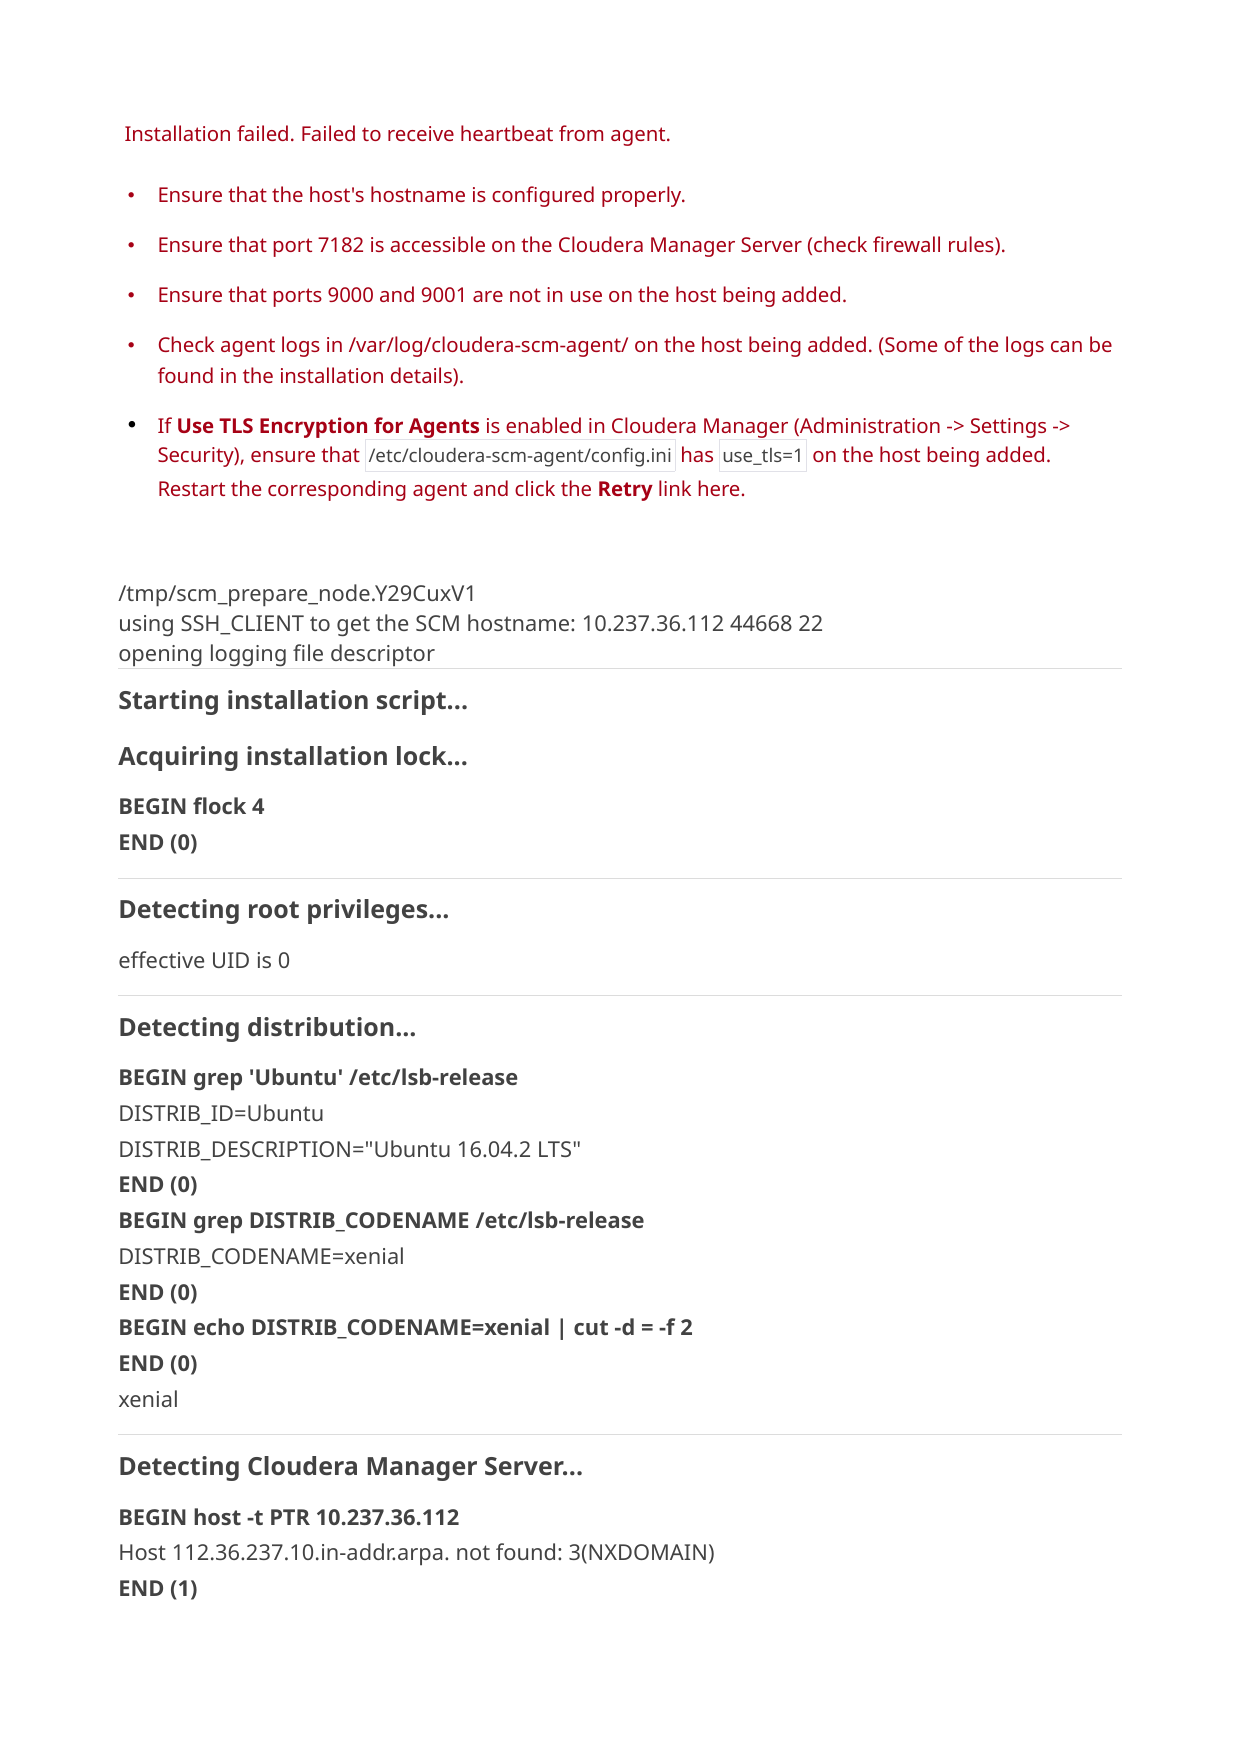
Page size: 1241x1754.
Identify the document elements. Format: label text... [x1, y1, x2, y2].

subtitle Detecting distribution... [118, 996, 1122, 1043]
text BEGIN grep 'Ubuntu' /etc/lsb-release DISTRIB_ID=Ubuntu DISTRIB_DESCRIPTION="Ubuntu 16.04.2 LTS" END (0) BEGIN grep DISTRIB_CODENAME /etc/lsb-release DISTRIB_CODENAME=xenial END (0) BEGIN echo DISTRIB_CODENAME=xenial | cut -d = -f 2 END (0) xenial [118, 1062, 1122, 1414]
list Ensure that ports 9000 and 9001 are not in use on the host being added. [128, 277, 1122, 308]
subtitle Acquiring installation lock... [118, 724, 1122, 773]
subtitle Detecting Cloudera Manager Server... [118, 1435, 1122, 1483]
subtitle Detecting root privileges... [118, 879, 1122, 926]
text effective UID is 0 [118, 945, 1122, 974]
list Check agent logs in /var/log/cloudera-scm-agent/ on the host being added. (Some of the logs can be found in the installation details). [128, 327, 1122, 389]
text BEGIN host -t PTR 10.237.36.112 Host 112.36.237.10.in-addr.arpa. not found: 3(NXDOMAIN) END (1) [118, 1501, 1122, 1603]
list Ensure that port 7182 is accessible on the Cloudera Manager Server (check firewall rules). [128, 227, 1122, 258]
subtitle Starting installation script... [118, 669, 1122, 716]
text Installation failed. Failed to receive heartbeat from agent. [118, 118, 1122, 147]
list Ensure that the host's hostname is configured properly. [128, 177, 1122, 208]
text BEGIN flock 4 END (0) [118, 791, 1122, 857]
list If Use TLS Encryption for Agents is enabled in Cloudera Manager (Administration -> Settings -> Security), ensure that /etc/cloudera-scm-agent/config.ini has use_tls=1 on the host being added. Restart the corresponding agent and click the Retry link here. [128, 408, 1122, 502]
text /tmp/scm_prepare_node.Y29CuxV1 using SSH_CLIENT to get the SCM hostname: 10.237.36.112 44668 22 opening logging file descriptor [118, 578, 1122, 668]
